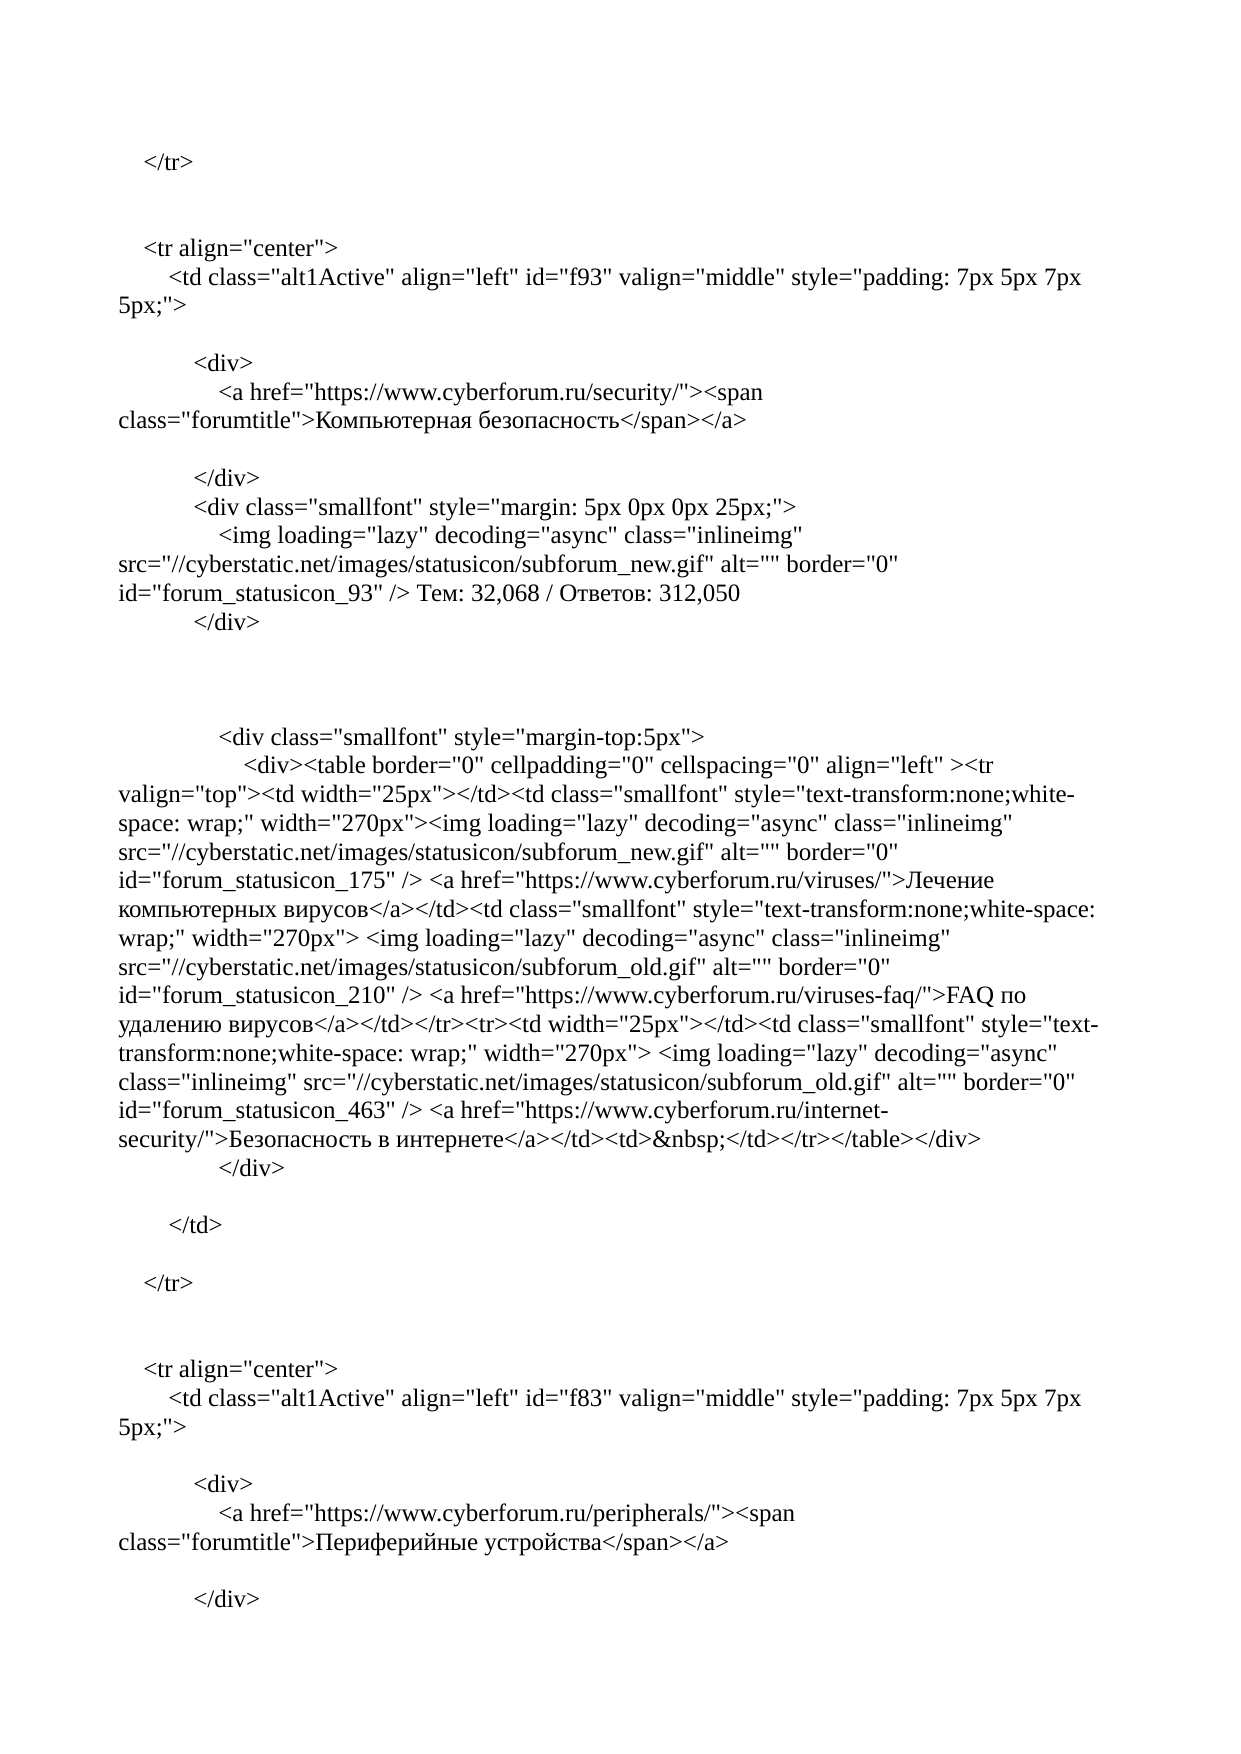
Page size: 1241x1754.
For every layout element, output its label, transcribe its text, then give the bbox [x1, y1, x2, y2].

text <td class="alt1Active" align="left" id="f93" valign="middle" style="padding: 7px 5px 7px 5px;"> [118, 262, 1122, 319]
text </div> [118, 607, 1122, 636]
text </tr> [118, 147, 1122, 176]
text <div><table border="0" cellpadding="0" cellspacing="0" align="left" ><tr valign="top"><td width="25px"></td><td class="smallfont" style="text-transform:none;white-space: wrap;" width="270px"><img loading="lazy" decoding="async" class="inlineimg" src="//cyberstatic.net/images/statusicon/subforum_new.gif" alt="" border="0" id="forum_statusicon_175" /> <a href="https://www.cyberforum.ru/viruses/">Лечение компьютерных вирусов</a></td><td class="smallfont" style="text-transform:none;white-space: wrap;" width="270px"> <img loading="lazy" decoding="async" class="inlineimg" src="//cyberstatic.net/images/statusicon/subforum_old.gif" alt="" border="0" id="forum_statusicon_210" /> <a href="https://www.cyberforum.ru/viruses-faq/">FAQ по удалению вирусов</a></td></tr><tr><td width="25px"></td><td class="smallfont" style="text-transform:none;white-space: wrap;" width="270px"> <img loading="lazy" decoding="async" class="inlineimg" src="//cyberstatic.net/images/statusicon/subforum_old.gif" alt="" border="0" id="forum_statusicon_463" /> <a href="https://www.cyberforum.ru/internet-security/">Безопасность в интернете</a></td><td>&nbsp;</td></tr></table></div> [118, 751, 1122, 1153]
text <tr align="center"> [118, 233, 1122, 262]
text <div class="smallfont" style="margin: 5px 0px 0px 25px;"> [118, 492, 1122, 521]
text </div> [118, 1153, 1122, 1182]
text <img loading="lazy" decoding="async" class="inlineimg" src="//cyberstatic.net/images/statusicon/subforum_new.gif" alt="" border="0" id="forum_statusicon_93" /> Тем: 32,068 / Ответов: 312,050 [118, 521, 1122, 607]
text <div> [118, 1469, 1122, 1498]
text <div class="smallfont" style="margin-top:5px"> [118, 722, 1122, 751]
text <a href="https://www.cyberforum.ru/peripherals/"><span class="forumtitle">Периферийные устройства</span></a> [118, 1498, 1122, 1556]
text </div> [118, 463, 1122, 492]
text </td> [118, 1211, 1122, 1239]
text <tr align="center"> [118, 1354, 1122, 1383]
text </tr> [118, 1268, 1122, 1297]
text </div> [118, 1584, 1122, 1613]
text <a href="https://www.cyberforum.ru/security/"><span class="forumtitle">Компьютерная безопасность</span></a> [118, 377, 1122, 434]
text <div> [118, 348, 1122, 377]
text <td class="alt1Active" align="left" id="f83" valign="middle" style="padding: 7px 5px 7px 5px;"> [118, 1383, 1122, 1441]
